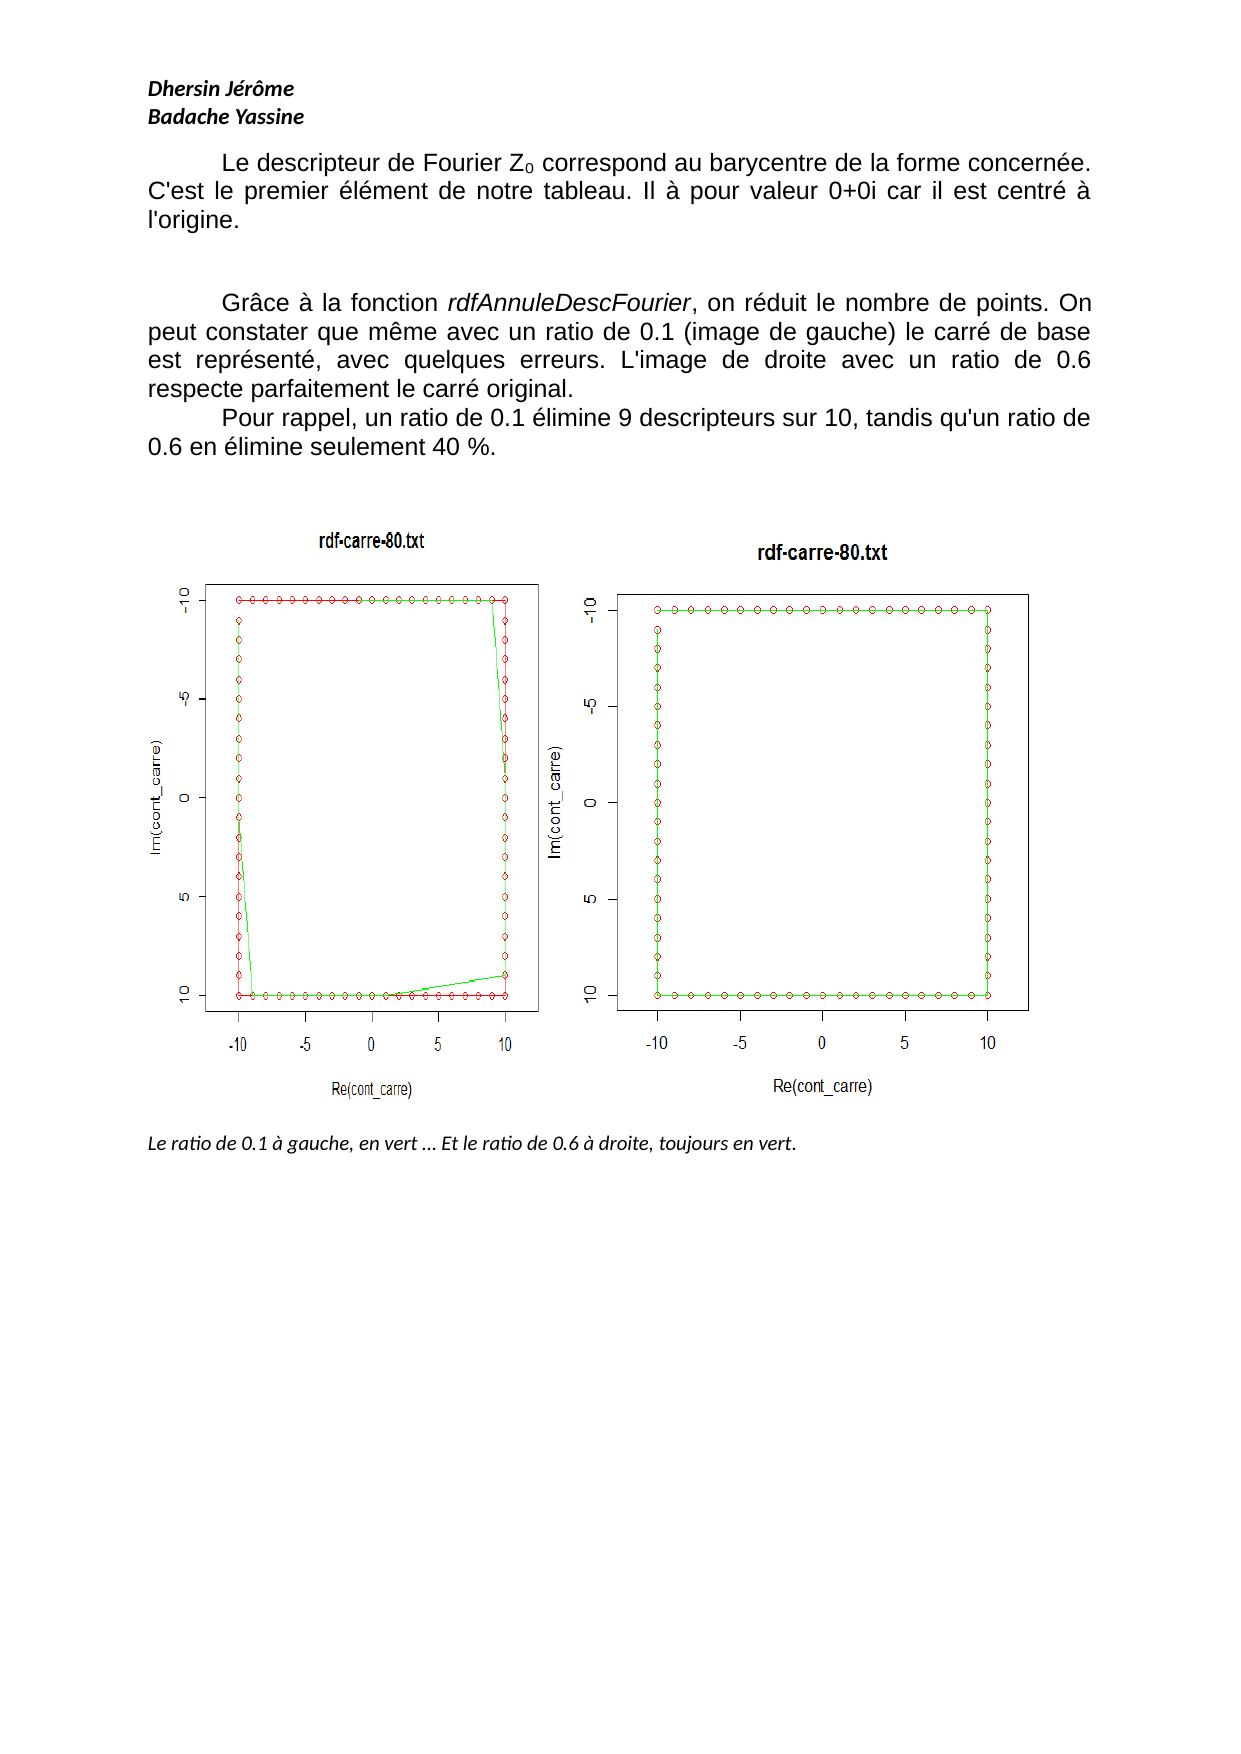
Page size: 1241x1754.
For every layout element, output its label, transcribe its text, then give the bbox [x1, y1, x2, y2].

text Pour rappel, un ratio de 0.1 élimine 9 descripteurs sur 10, tandis qu'un ratio de 0.6 en élimine seulement 40 %. [148, 403, 1093, 460]
text Le descripteur de Fourier Z₀ correspond au barycentre de la forme concernée. C'est le premier élément de notre tableau. Il à pour valeur 0+0i car il est centré à l'origine. [148, 148, 1093, 234]
picture [147, 517, 1040, 1106]
text Le ratio de 0.1 à gauche, en vert … Et le ratio de 0.6 à droite, toujours en vert. [148, 1130, 1093, 1156]
text Grâce à la fonction rdfAnnuleDescFourier, on réduit le nombre de points. On peut constater que même avec un ratio de 0.1 (image de gauche) le carré de base est représenté, avec quelques erreurs. L'image de droite avec un ratio de 0.6 respecte parfaitement le carré original. [148, 288, 1093, 403]
